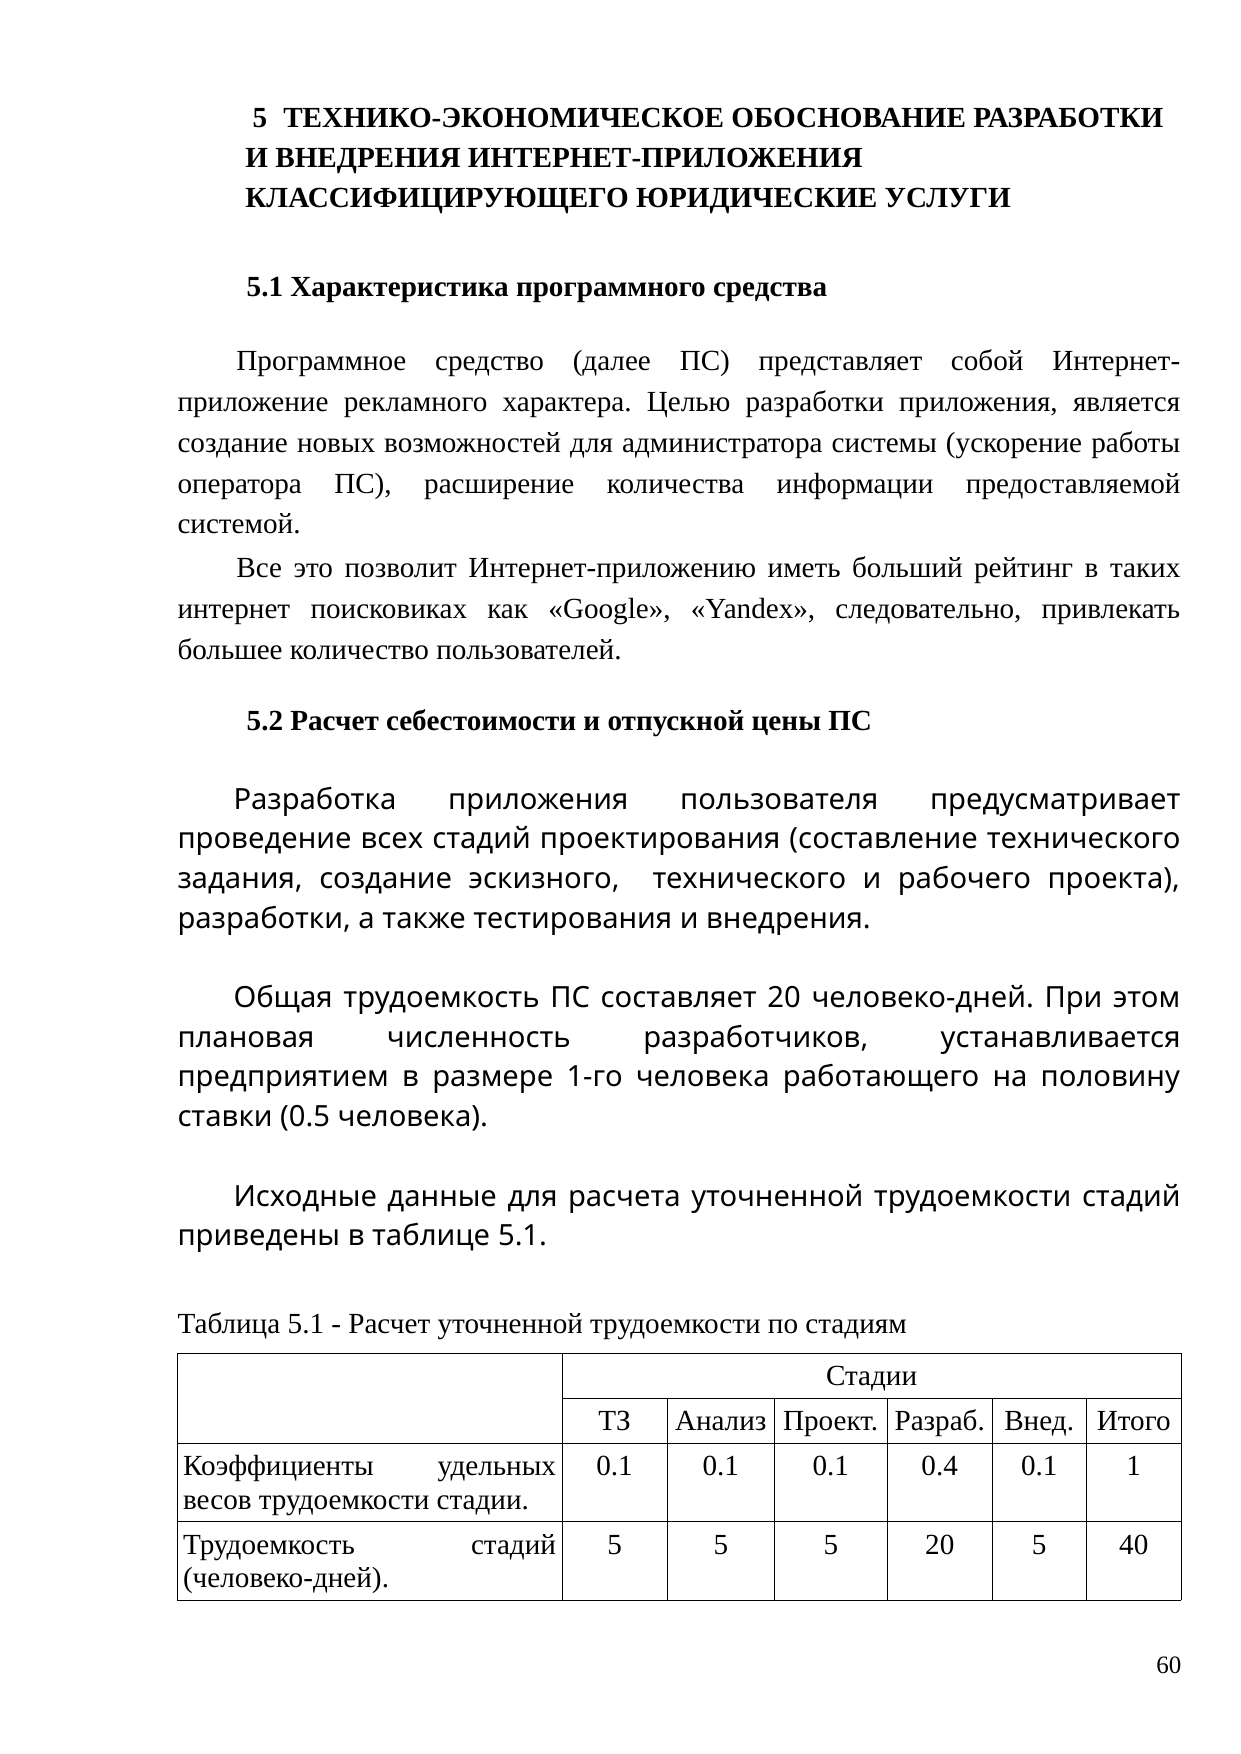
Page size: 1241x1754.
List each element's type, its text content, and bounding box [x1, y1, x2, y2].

table_cell Итого [1087, 1399, 1181, 1443]
table_cell 5 [993, 1522, 1086, 1600]
text Разработка приложения пользователя предусматривает проведение всех стадий проектирования (составление технического задания, создание эскизного, технического и рабочего проекта), разработки, а также тестирования и внедрения. [177, 778, 1181, 937]
table_cell Анализ [668, 1399, 774, 1443]
text Программное средство (далее ПС) представляет собой Интернет-приложение рекламного характера. Целью разработки приложения, является создание новых возможностей для администратора системы (ускорение работы оператора ПС), расширение количества информации предоставляемой системой. [177, 343, 1181, 540]
table_cell Проект. [775, 1399, 887, 1443]
table_cell 0.1 [993, 1444, 1086, 1521]
table_cell 5 [563, 1522, 667, 1600]
table_cell 0.1 [775, 1444, 887, 1521]
subtitle Расчет себестоимости и отпускной цены ПС [239, 703, 1181, 737]
table_cell Разраб. [888, 1399, 992, 1443]
table_cell Внед. [993, 1399, 1086, 1443]
subtitle Характеристика программного средства [239, 269, 1181, 302]
table_header [178, 1354, 562, 1443]
text Общая трудоемкость ПС составляет 20 человеко-дней. При этом плановая численность разработчиков, устанавливается предприятием в размере 1-го человека работающего на половину ставки (0.5 человека). [177, 976, 1181, 1135]
text Таблица 5.1 - Расчет уточненной трудоемкости по стадиям [177, 1306, 1181, 1340]
table_cell 20 [888, 1522, 992, 1600]
table_cell Коэффициенты удельных весов трудоемкости стадии. [178, 1444, 562, 1521]
text Исходные данные для расчета уточненной трудоемкости стадий приведены в таблице 5.1. [177, 1175, 1181, 1254]
table_cell Трудоемкость стадий (человеко-дней). [178, 1522, 562, 1600]
table_cell 5 [668, 1522, 774, 1600]
table_cell 0.1 [668, 1444, 774, 1521]
table_cell 5 [775, 1522, 887, 1600]
table_cell 40 [1087, 1522, 1181, 1600]
table_cell ТЗ [563, 1399, 667, 1443]
table_cell 0.1 [563, 1444, 667, 1521]
subtitle ТЕХНИКО-ЭКОНОМИЧЕСКОЕ ОБОСНОВАНИЕ РАЗРАБОТКИ И ВНЕДРЕНИЯ ИНТЕРНЕТ-ПРИЛОЖЕНИЯ КЛАССИФИЦИРУЮЩЕГО ЮРИДИЧЕСКИЕ УСЛУГИ [239, 100, 1181, 214]
text Все это позволит Интернет-приложению иметь больший рейтинг в таких интернет поисковиках как «Google», «Yandex», следовательно, привлекать большее количество пользователей. [177, 550, 1181, 666]
table_cell 0.4 [888, 1444, 992, 1521]
table_header Стадии [563, 1354, 1181, 1397]
table_cell 1 [1087, 1444, 1181, 1521]
